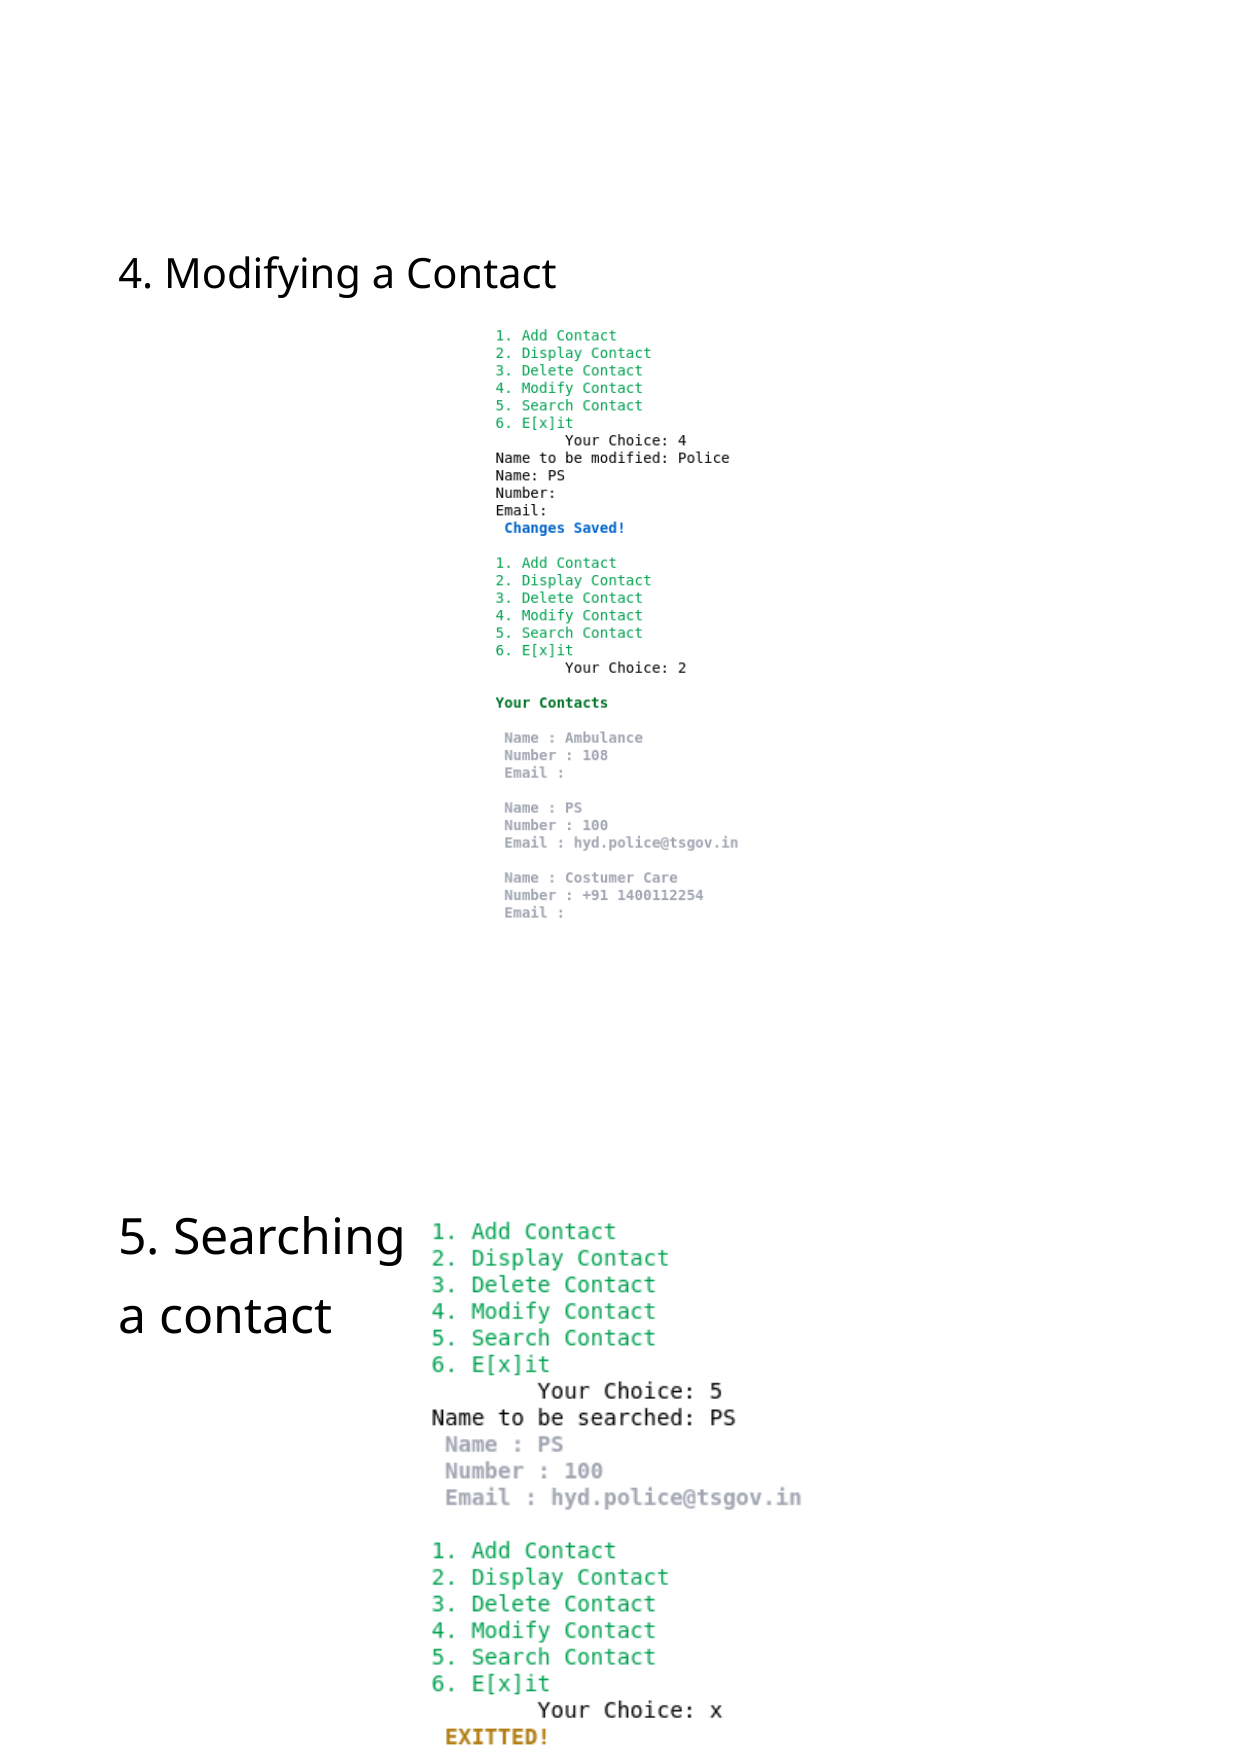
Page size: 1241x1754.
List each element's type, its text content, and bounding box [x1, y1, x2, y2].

picture [495, 323, 745, 931]
picture [431, 1219, 809, 1754]
text 5. Searching a contact [118, 1201, 1122, 1348]
text 4. Modifying a Contact [118, 243, 1122, 300]
